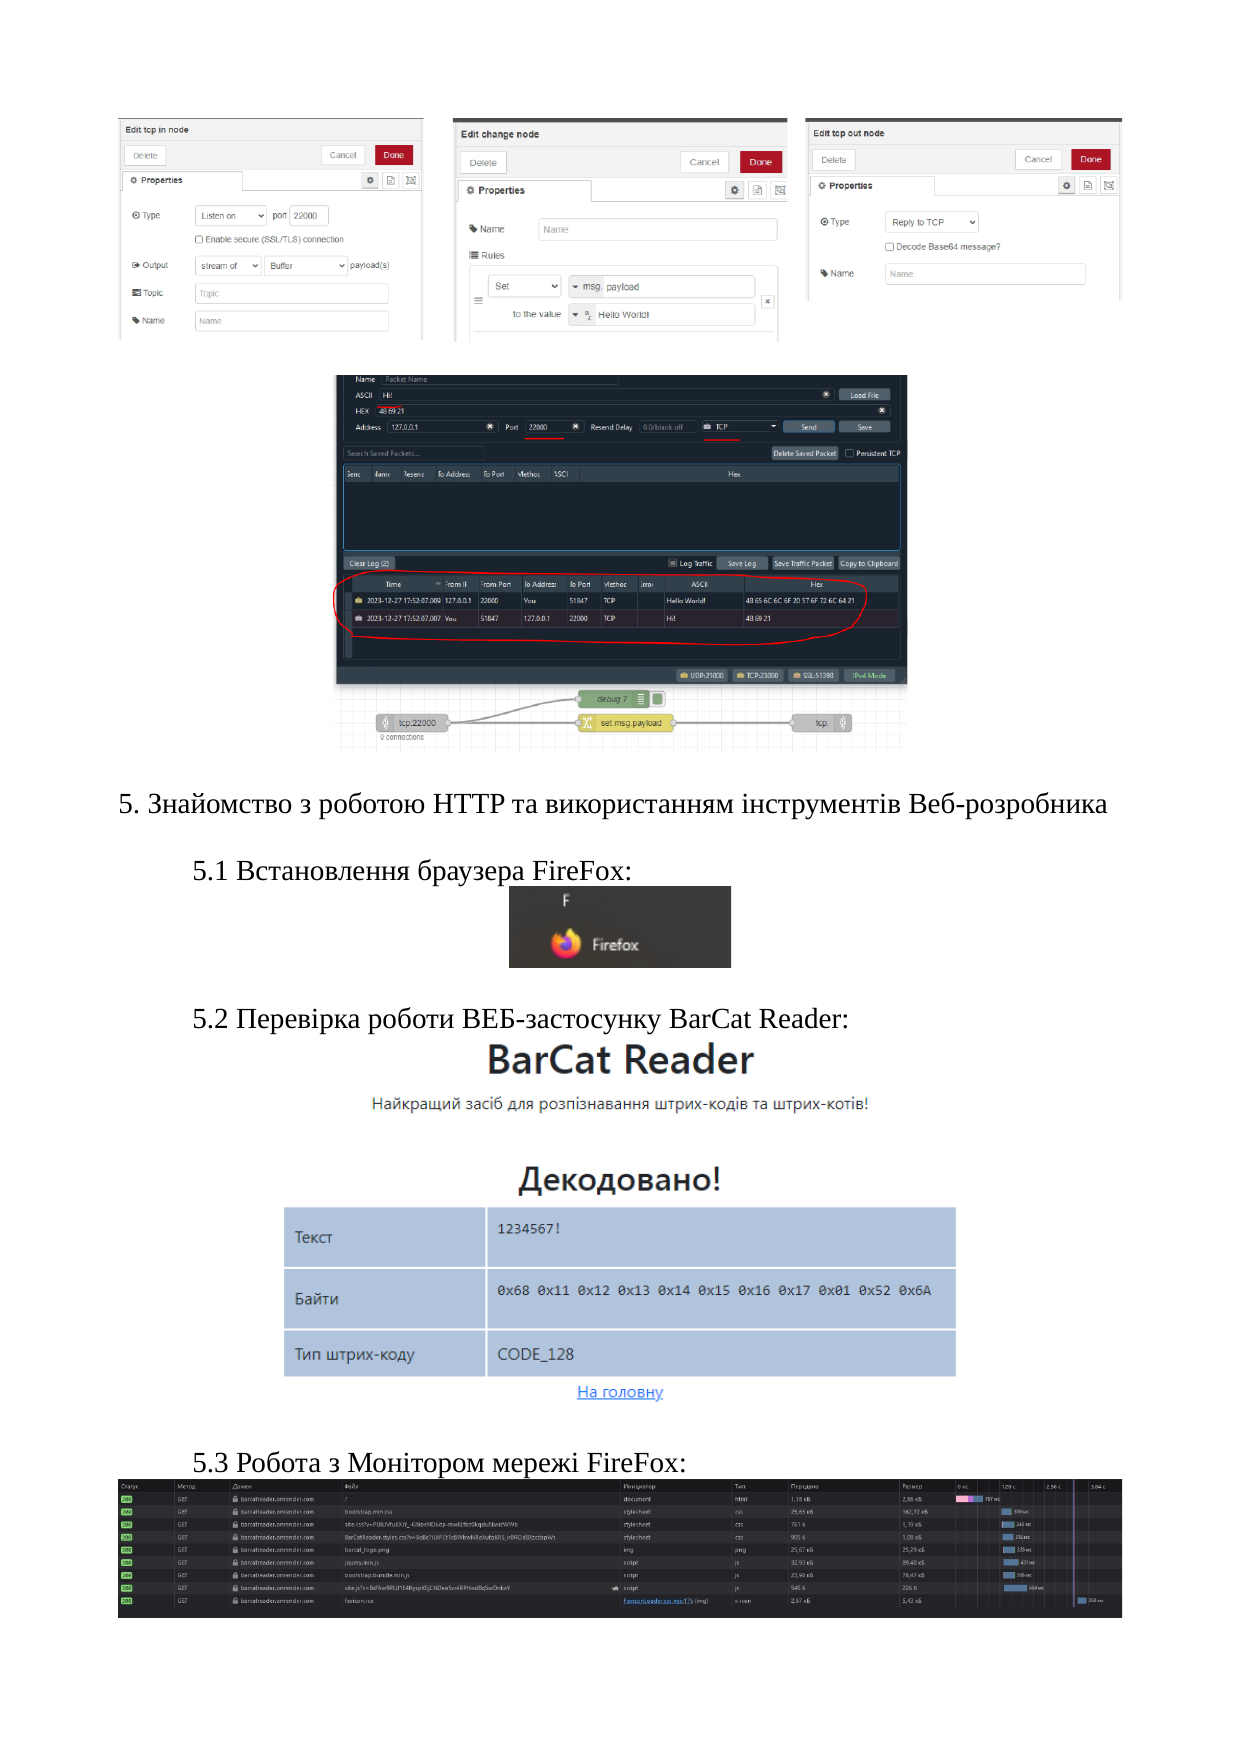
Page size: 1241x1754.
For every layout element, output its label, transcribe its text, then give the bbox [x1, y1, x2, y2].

picture [509, 886, 732, 968]
picture [118, 1479, 1123, 1618]
text 5.1 Встановлення браузера FireFox: [118, 853, 1122, 887]
text 5.3 Робота з Монітором мережі FireFox: [118, 1446, 1122, 1479]
picture [118, 118, 424, 340]
picture [452, 118, 788, 342]
picture [332, 375, 908, 753]
text 5. Знайомство з роботою HTTP та використанням інструментів Веб-розробника [118, 786, 1122, 819]
text 5.2 Перевірка роботи ВЕБ-застосунку BarCat Reader: [118, 1001, 1122, 1035]
picture [805, 118, 1123, 301]
picture [257, 1035, 984, 1412]
